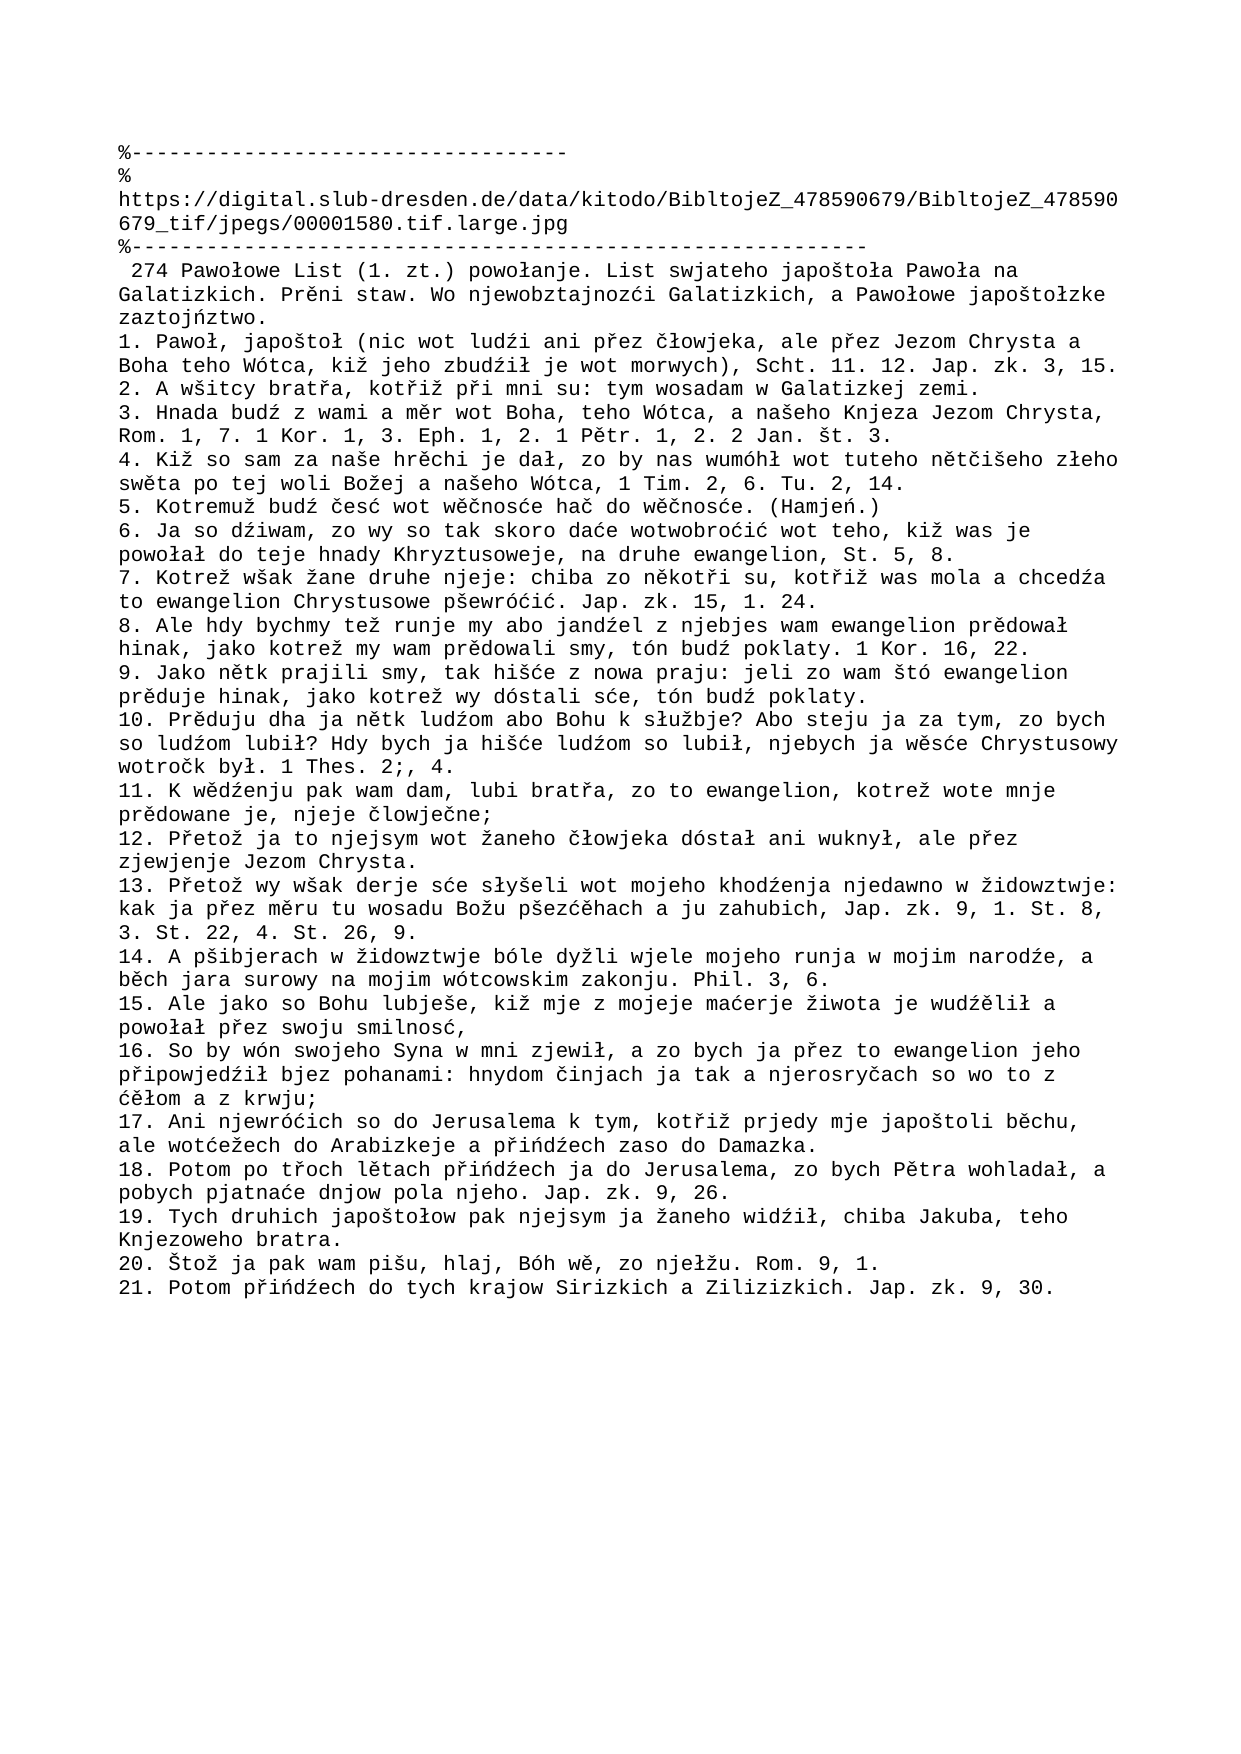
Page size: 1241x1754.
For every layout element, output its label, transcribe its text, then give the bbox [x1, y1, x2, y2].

text 1. Pawoł, japoštoł (nic wot ludźi ani přez čłowjeka, ale přez Jezom Chrysta a Boha teho Wótca, kiž jeho zbudźił je wot morwych), Scht. 11. 12. Jap. zk. 3, 15. [118, 331, 1122, 378]
text 13. Přetož wy wšak derje sće słyšeli wot mojeho khodźenja njedawno w židowztwje: kak ja přez měru tu wosadu Božu pšezćěhach a ju zahubich, Jap. zk. 9, 1. St. 8, 3. St. 22, 4. St. 26, 9. [118, 875, 1122, 946]
text 3. Hnada budź z wami a měr wot Boha, teho Wótca, a našeho Knjeza Jezom Chrysta, Rom. 1, 7. 1 Kor. 1, 3. Eph. 1, 2. 1 Pětr. 1, 2. 2 Jan. št. 3. [118, 402, 1122, 449]
text 274 Pawołowe List (1. zt.) powołanje. List swjateho japoštoła Pawoła na Galatizkich. Prěni staw. Wo njewobztajnozći Galatizkich, a Pawołowe japoštołzke zaztojńztwo. [118, 260, 1122, 331]
text 8. Ale hdy bychmy tež runje my abo jandźel z njebjes wam ewangelion prědował hinak, jako kotrež my wam prědowali smy, tón budź poklaty. 1 Kor. 16, 22. [118, 615, 1122, 662]
text 12. Přetož ja to njejsym wot žaneho čłowjeka dóstał ani wuknył, ale přez zjewjenje Jezom Chrysta. [118, 827, 1122, 875]
text 6. Ja so dźiwam, zo wy so tak skoro daće wotwobroćić wot teho, kiž was je powołał do teje hnady Khryztusoweje, na druhe ewangelion, St. 5, 8. [118, 520, 1122, 567]
text 14. A pšibjerach w židowztwje bóle dyžli wjele mojeho runja w mojim narodźe, a běch jara surowy na mojim wótcowskim zakonju. Phil. 3, 6. [118, 946, 1122, 993]
text %----------------------------------------------------------- [118, 236, 1122, 260]
text 9. Jako nětk prajili smy, tak hišće z nowa praju: jeli zo wam štó ewangelion prěduje hinak, jako kotrež wy dóstali sće, tón budź poklaty. [118, 662, 1122, 709]
text 19. Tych druhich japoštołow pak njejsym ja žaneho widźił, chiba Jakuba, teho Knjezoweho bratra. [118, 1206, 1122, 1253]
text 11. K wědźenju pak wam dam, lubi bratřa, zo to ewangelion, kotrež wote mnje prědowane je, njeje člowječne; [118, 780, 1122, 827]
text 5. Kotremuž budź česć wot wěčnosće hač do wěčnosće. (Hamjeń.) [118, 496, 1122, 520]
text % https://digital.slub-dresden.de/data/kitodo/BibltojeZ_478590679/BibltojeZ_478590679_tif/jpegs/00001580.tif.large.jpg [118, 165, 1122, 236]
text 4. Kiž so sam za naše hrěchi je dał, zo by nas wumóhł wot tuteho nětčišeho złeho swěta po tej woli Božej a našeho Wótca, 1 Tim. 2, 6. Tu. 2, 14. [118, 449, 1122, 496]
text 15. Ale jako so Bohu lubješe, kiž mje z mojeje maćerje žiwota je wudźělił a powołał přez swoju smilnosć, [118, 993, 1122, 1040]
text 21. Potom přińdźech do tych krajow Sirizkich a Zilizizkich. Jap. zk. 9, 30. [118, 1277, 1122, 1300]
text 17. Ani njewróćich so do Jerusalema k tym, kotřiž prjedy mje japoštoli běchu, ale wotćežech do Arabizkeje a přińdźech zaso do Damazka. [118, 1111, 1122, 1158]
text 18. Potom po třoch lětach přińdźech ja do Jerusalema, zo bych Pětra wohladał, a pobych pjatnaće dnjow pola njeho. Jap. zk. 9, 26. [118, 1158, 1122, 1206]
text 7. Kotrež wšak žane druhe njeje: chiba zo někotři su, kotřiž was mola a chcedźa to ewangelion Chrystusowe pšewróćić. Jap. zk. 15, 1. 24. [118, 567, 1122, 615]
text 20. Štož ja pak wam pišu, hlaj, Bóh wě, zo njełžu. Rom. 9, 1. [118, 1253, 1122, 1277]
text %----------------------------------- [118, 142, 1122, 165]
text 10. Prěduju dha ja nětk ludźom abo Bohu k słužbje? Abo steju ja za tym, zo bych so ludźom lubił? Hdy bych ja hišće ludźom so lubił, njebych ja wěsće Chrystusowy wotročk był. 1 Thes. 2;, 4. [118, 709, 1122, 780]
text 2. A wšitcy bratřa, kotřiž při mni su: tym wosadam w Galatizkej zemi. [118, 378, 1122, 402]
text 16. So by wón swojeho Syna w mni zjewił, a zo bych ja přez to ewangelion jeho připowjedźił bjez pohanami: hnydom činjach ja tak a njerosryčach so wo to z ćěłom a z krwju; [118, 1040, 1122, 1111]
